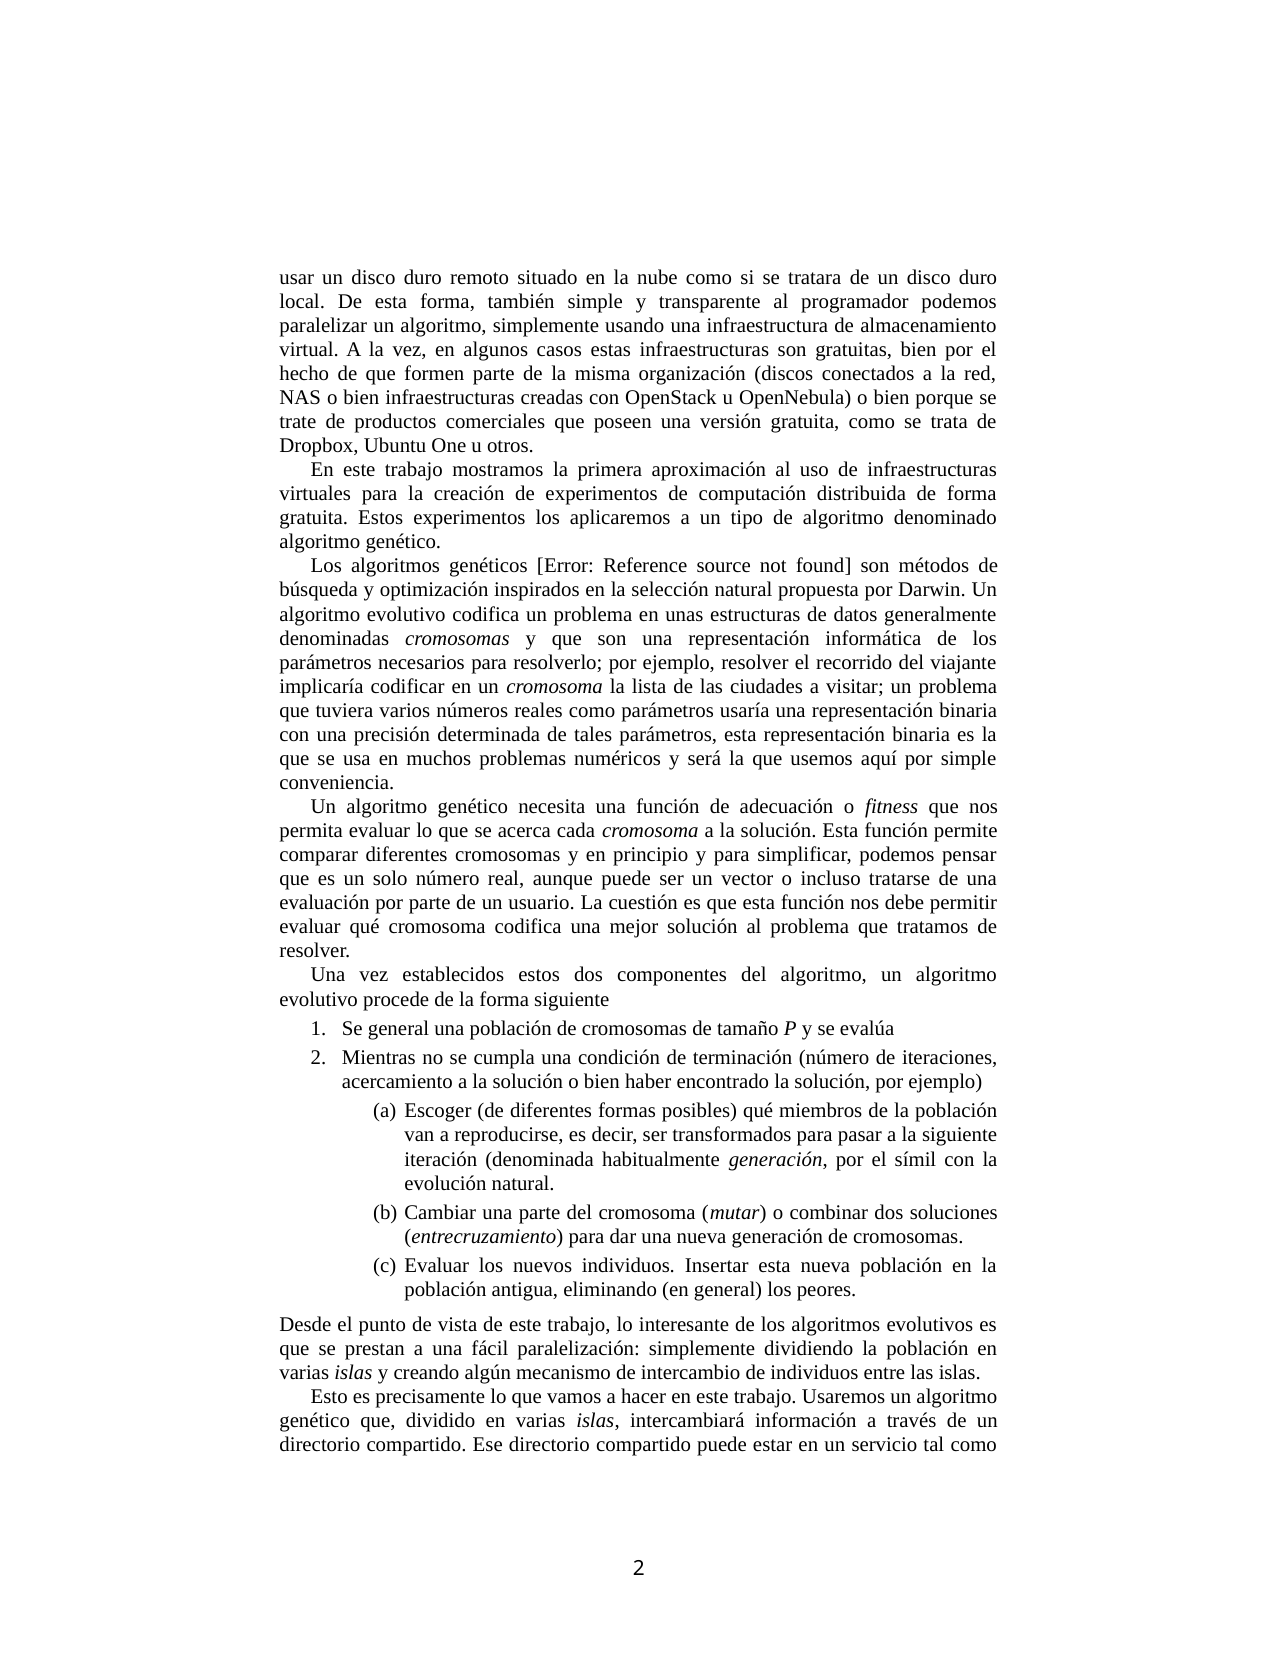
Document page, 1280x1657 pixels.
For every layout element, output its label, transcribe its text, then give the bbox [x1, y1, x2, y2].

text Los algoritmos genéticos [Error: No se encuentra la fuente de referencia] son métodos de búsqueda y optimización inspirados en la selección natural propuesta por Darwin. Un algoritmo evolutivo codifica un problema en unas estructuras de datos generalmente denominadas cromosomas y que son una representación informática de los parámetros necesarios para resolverlo; por ejemplo, resolver el recorrido del viajante implicaría codificar en un cromosoma la lista de las ciudades a visitar; un problema que tuviera varios números reales como parámetros usaría una representación binaria con una precisión determinada de tales parámetros, esta representación binaria es la que se usa en muchos problemas numéricos y será la que usemos aquí por simple conveniencia. [279, 553, 998, 794]
text (b) Cambiar una parte del cromosoma (mutar) o combinar dos soluciones (entrecruzamiento) para dar una nueva generación de cromosomas. [373, 1200, 998, 1248]
text En este trabajo mostramos la primera aproximación al uso de infraestructuras virtuales para la creación de experimentos de computación distribuida de forma gratuita. Estos experimentos los aplicaremos a un tipo de algoritmo denominado algoritmo genético. [279, 457, 998, 553]
text Una vez establecidos estos dos componentes del algoritmo, un algoritmo evolutivo procede de la forma siguiente [279, 962, 998, 1011]
text Esto es precisamente lo que vamos a hacer en este trabajo. Usaremos un algoritmo genético que, dividido en varias islas, intercambiará información a través de un directorio compartido. Ese directorio compartido puede estar en un servicio tal como [279, 1384, 998, 1456]
text 2. Mientras no se cumpla una condición de terminación (número de iteraciones, acercamiento a la solución o bien haber encontrado la solución, por ejemplo) [310, 1045, 998, 1093]
text Un algoritmo genético necesita una función de adecuación o fitness que nos permita evaluar lo que se acerca cada cromosoma a la solución. Esta función permite comparar diferentes cromosomas y en principio y para simplificar, podemos pensar que es un solo número real, aunque puede ser un vector o incluso tratarse de una evaluación por parte de un usuario. La cuestión es que esta función nos debe permitir evaluar qué cromosoma codifica una mejor solución al problema que tratamos de resolver. [279, 794, 998, 962]
text 1. Se general una población de cromosomas de tamaño P y se evalúa [310, 1016, 998, 1040]
text Desde el punto de vista de este trabajo, lo interesante de los algoritmos evolutivos es que se prestan a una fácil paralelización: simplemente dividiendo la población en varias islas y creando algún mecanismo de intercambio de individuos entre las islas. [279, 1312, 998, 1384]
text usar un disco duro remoto situado en la nube como si se tratara de un disco duro local. De esta forma, también simple y transparente al programador podemos paralelizar un algoritmo, simplemente usando una infraestructura de almacenamiento virtual. A la vez, en algunos casos estas infraestructuras son gratuitas, bien por el hecho de que formen parte de la misma organización (discos conectados a la red, NAS o bien infraestructuras creadas con OpenStack u OpenNebula) o bien porque se trate de productos comerciales que poseen una versión gratuita, como se trata de Dropbox, Ubuntu One u otros. [279, 264, 998, 457]
text (c) Evaluar los nuevos individuos. Insertar esta nueva población en la población antigua, eliminando (en general) los peores. [373, 1253, 998, 1301]
text (a) Escoger (de diferentes formas posibles) qué miembros de la población van a reproducirse, es decir, ser transformados para pasar a la siguiente iteración (denominada habitualmente generación, por el símil con la evolución natural. [373, 1098, 998, 1194]
